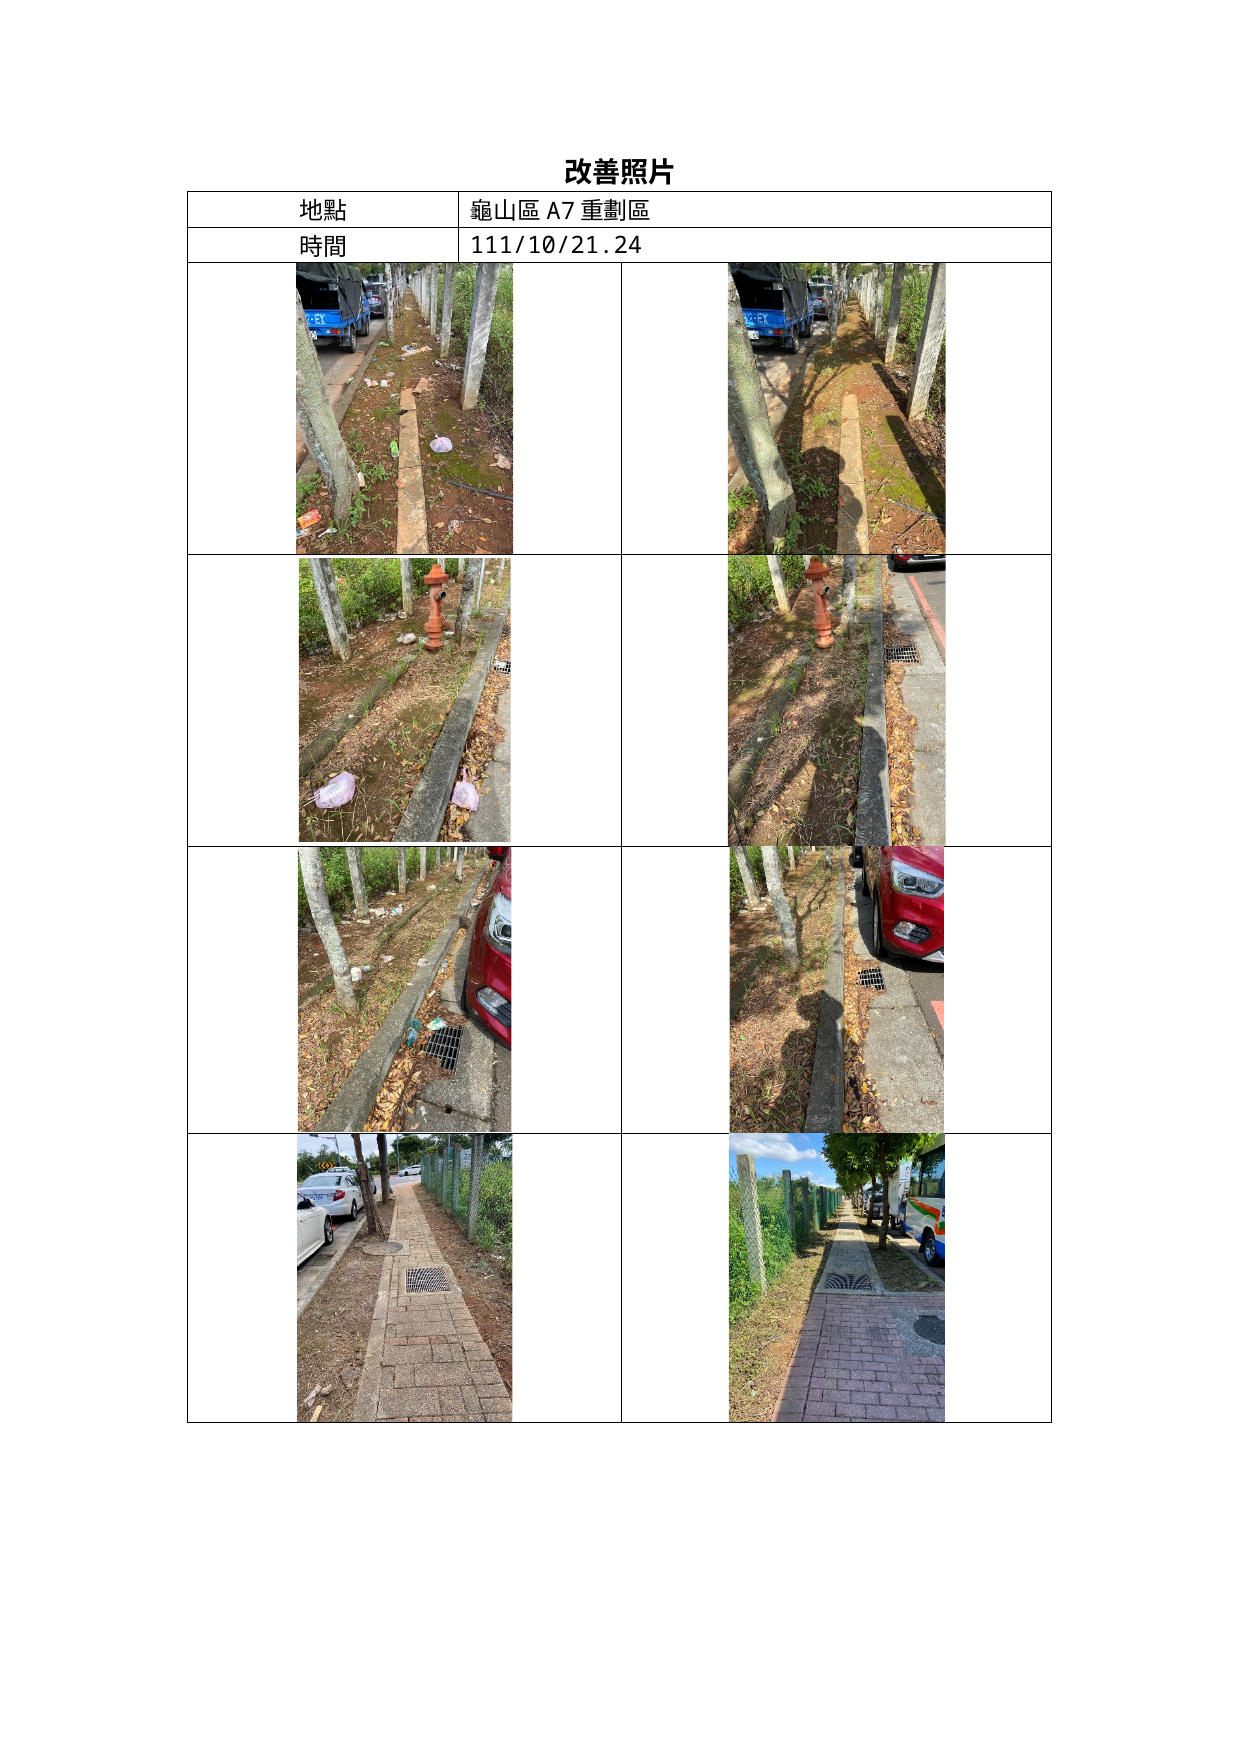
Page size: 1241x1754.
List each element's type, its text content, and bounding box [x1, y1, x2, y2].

table_cell [188, 263, 296, 554]
table_cell [622, 1134, 728, 1422]
table_cell [944, 847, 1051, 1133]
picture [298, 558, 511, 842]
table_cell 時間 [188, 228, 458, 262]
picture [727, 263, 946, 554]
picture [297, 847, 512, 1132]
table_cell [946, 555, 1051, 846]
table_cell [188, 555, 621, 846]
picture [727, 555, 946, 1422]
table_cell [513, 1134, 621, 1422]
text 改善照片 [187, 150, 1053, 191]
table_cell [622, 847, 729, 1133]
table_cell [622, 555, 727, 846]
picture [297, 1134, 513, 1422]
table_cell [188, 1134, 297, 1422]
table_header 地點 [188, 192, 458, 227]
table_cell [622, 263, 727, 554]
table_cell [188, 847, 621, 1133]
table_cell [946, 263, 1051, 554]
table_cell [514, 263, 621, 554]
table_header 龜山區A7重劃區 [459, 192, 1051, 227]
table_cell [945, 1134, 1051, 1422]
picture [296, 263, 514, 554]
table_cell 111/10/21.24 [459, 228, 1051, 262]
